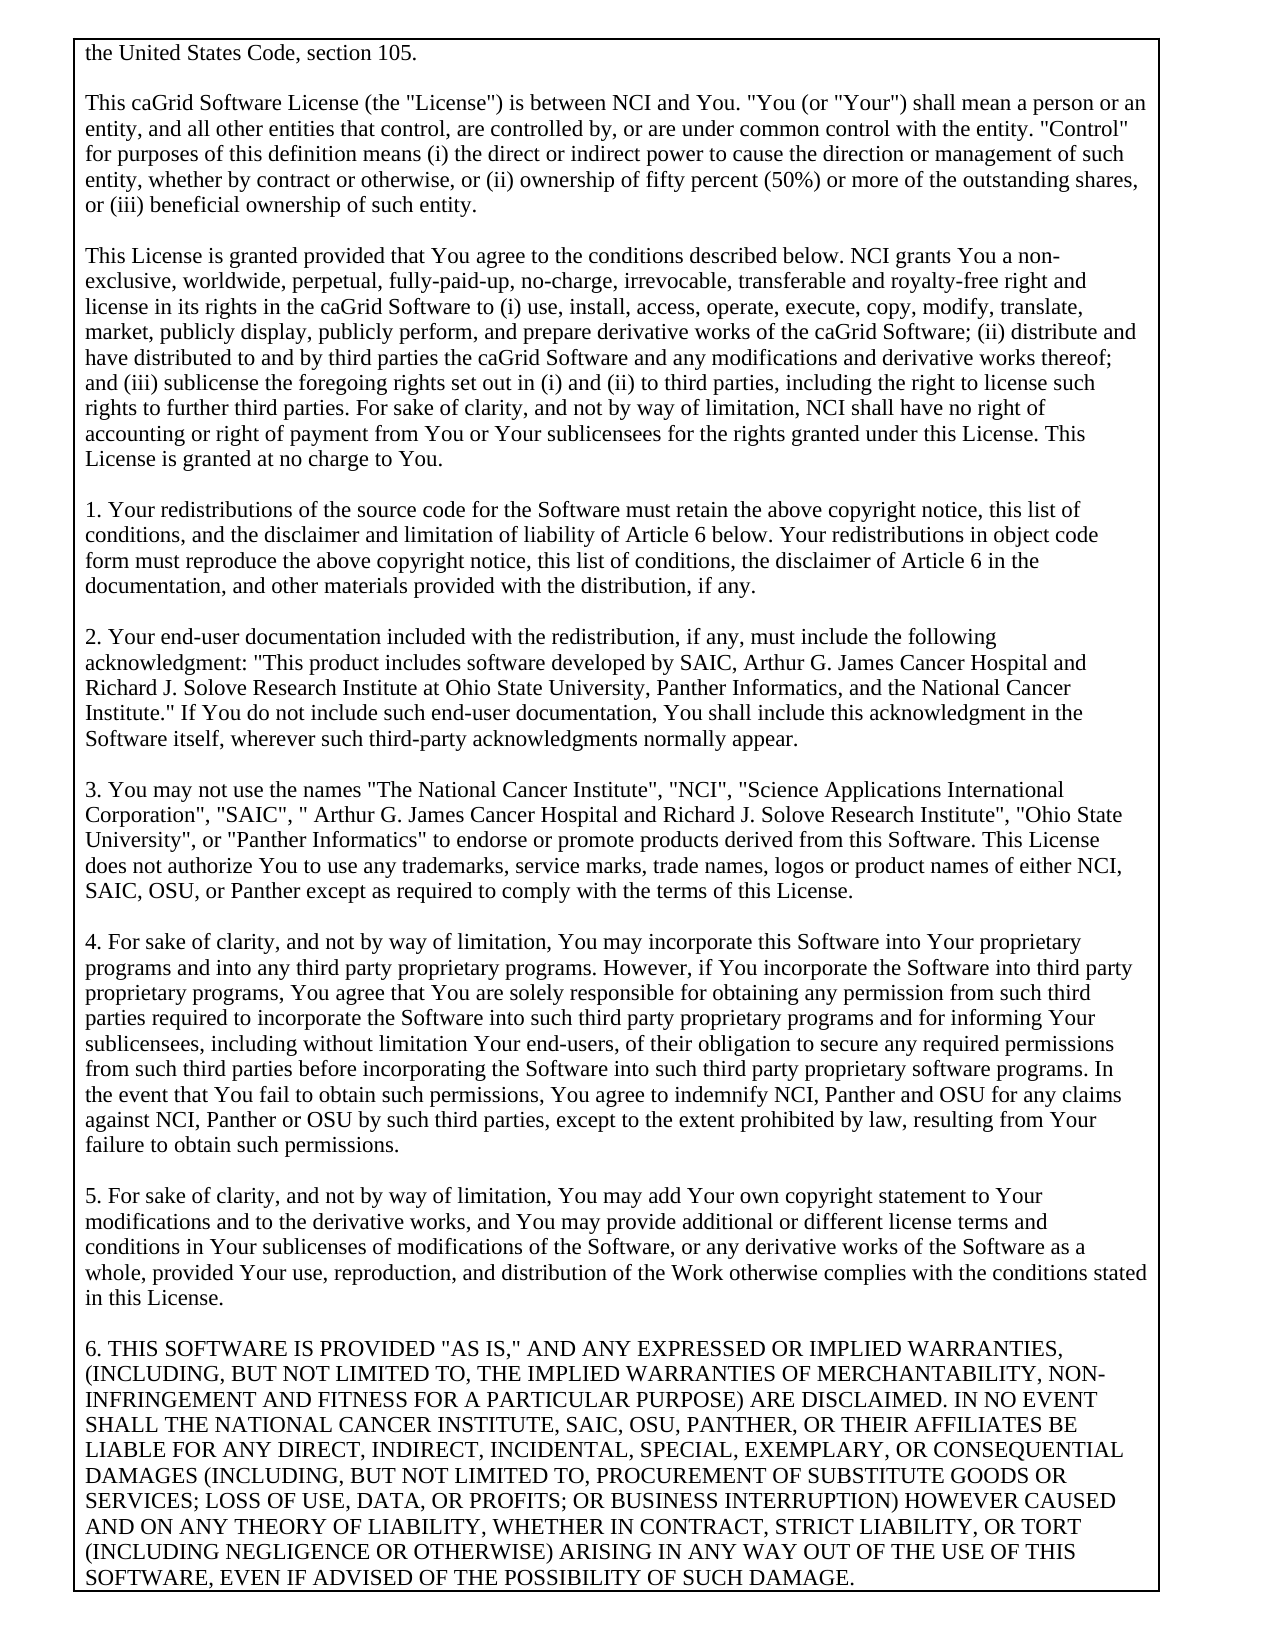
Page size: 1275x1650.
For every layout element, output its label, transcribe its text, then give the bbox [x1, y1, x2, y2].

table_header the United States Code, section 105. This caGrid Software License (the "License") is between NCI and You. "You (or "Your") shall mean a person or an entity, and all other entities that control, are controlled by, or are under common control with the entity. "Control" for purposes of this definition means (i) the direct or indirect power to cause the direction or management of such entity, whether by contract or otherwise, or (ii) ownership of fifty percent (50%) or more of the outstanding shares, or (iii) beneficial ownership of such entity. This License is granted provided that You agree to the conditions described below. NCI grants You a non-exclusive, worldwide, perpetual, fully-paid-up, no-charge, irrevocable, transferable and royalty-free right and license in its rights in the caGrid Software to (i) use, install, access, operate, execute, copy, modify, translate, market, publicly display, publicly perform, and prepare derivative works of the caGrid Software; (ii) distribute and have distributed to and by third parties the caGrid Software and any modifications and derivative works thereof; and (iii) sublicense the foregoing rights set out in (i) and (ii) to third parties, including the right to license such rights to further third parties. For sake of clarity, and not by way of limitation, NCI shall have no right of accounting or right of payment from You or Your sublicensees for the rights granted under this License. This License is granted at no charge to You. 1. Your redistributions of the source code for the Software must retain the above copyright notice, this list of conditions, and the disclaimer and limitation of liability of Article 6 below. Your redistributions in object code form must reproduce the above copyright notice, this list of conditions, the disclaimer of Article 6 in the documentation, and other materials provided with the distribution, if any. 2. Your end-user documentation included with the redistribution, if any, must include the following acknowledgment: "This product includes software developed by SAIC, Arthur G. James Cancer Hospital and Richard J. Solove Research Institute at Ohio State University, Panther Informatics, and the National Cancer Institute." If You do not include such end-user documentation, You shall include this acknowledgment in the Software itself, wherever such third-party acknowledgments normally appear. 3. You may not use the names "The National Cancer Institute", "NCI", "Science Applications International Corporation", "SAIC", " Arthur G. James Cancer Hospital and Richard J. Solove Research Institute", "Ohio State University", or "Panther Informatics" to endorse or promote products derived from this Software. This License does not authorize You to use any trademarks, service marks, trade names, logos or product names of either NCI, SAIC, OSU, or Panther except as required to comply with the terms of this License. 4. For sake of clarity, and not by way of limitation, You may incorporate this Software into Your proprietary programs and into any third party proprietary programs. However, if You incorporate the Software into third party proprietary programs, You agree that You are solely responsible for obtaining any permission from such third parties required to incorporate the Software into such third party proprietary programs and for informing Your sublicensees, including without limitation Your end-users, of their obligation to secure any required permissions from such third parties before incorporating the Software into such third party proprietary software programs. In the event that You fail to obtain such permissions, You agree to indemnify NCI, Panther and OSU for any claims against NCI, Panther or OSU by such third parties, except to the extent prohibited by law, resulting from Your failure to obtain such permissions. 5. For sake of clarity, and not by way of limitation, You may add Your own copyright statement to Your modifications and to the derivative works, and You may provide additional or different license terms and conditions in Your sublicenses of modifications of the Software, or any derivative works of the Software as a whole, provided Your use, reproduction, and distribution of the Work otherwise complies with the conditions stated in this License. 6. THIS SOFTWARE IS PROVIDED "AS IS," AND ANY EXPRESSED OR IMPLIED WARRANTIES, (INCLUDING, BUT NOT LIMITED TO, THE IMPLIED WARRANTIES OF MERCHANTABILITY, NON-INFRINGEMENT AND FITNESS FOR A PARTICULAR PURPOSE) ARE DISCLAIMED. IN NO EVENT SHALL THE NATIONAL CANCER INSTITUTE, SAIC, OSU, PANTHER, OR THEIR AFFILIATES BE LIABLE FOR ANY DIRECT, INDIRECT, INCIDENTAL, SPECIAL, EXEMPLARY, OR CONSEQUENTIAL DAMAGES (INCLUDING, BUT NOT LIMITED TO, PROCUREMENT OF SUBSTITUTE GOODS OR SERVICES; LOSS OF USE, DATA, OR PROFITS; OR BUSINESS INTERRUPTION) HOWEVER CAUSED AND ON ANY THEORY OF LIABILITY, WHETHER IN CONTRACT, STRICT LIABILITY, OR TORT (INCLUDING NEGLIGENCE OR OTHERWISE) ARISING IN ANY WAY OUT OF THE USE OF THIS SOFTWARE, EVEN IF ADVISED OF THE POSSIBILITY OF SUCH DAMAGE. [75, 40, 1158, 1590]
